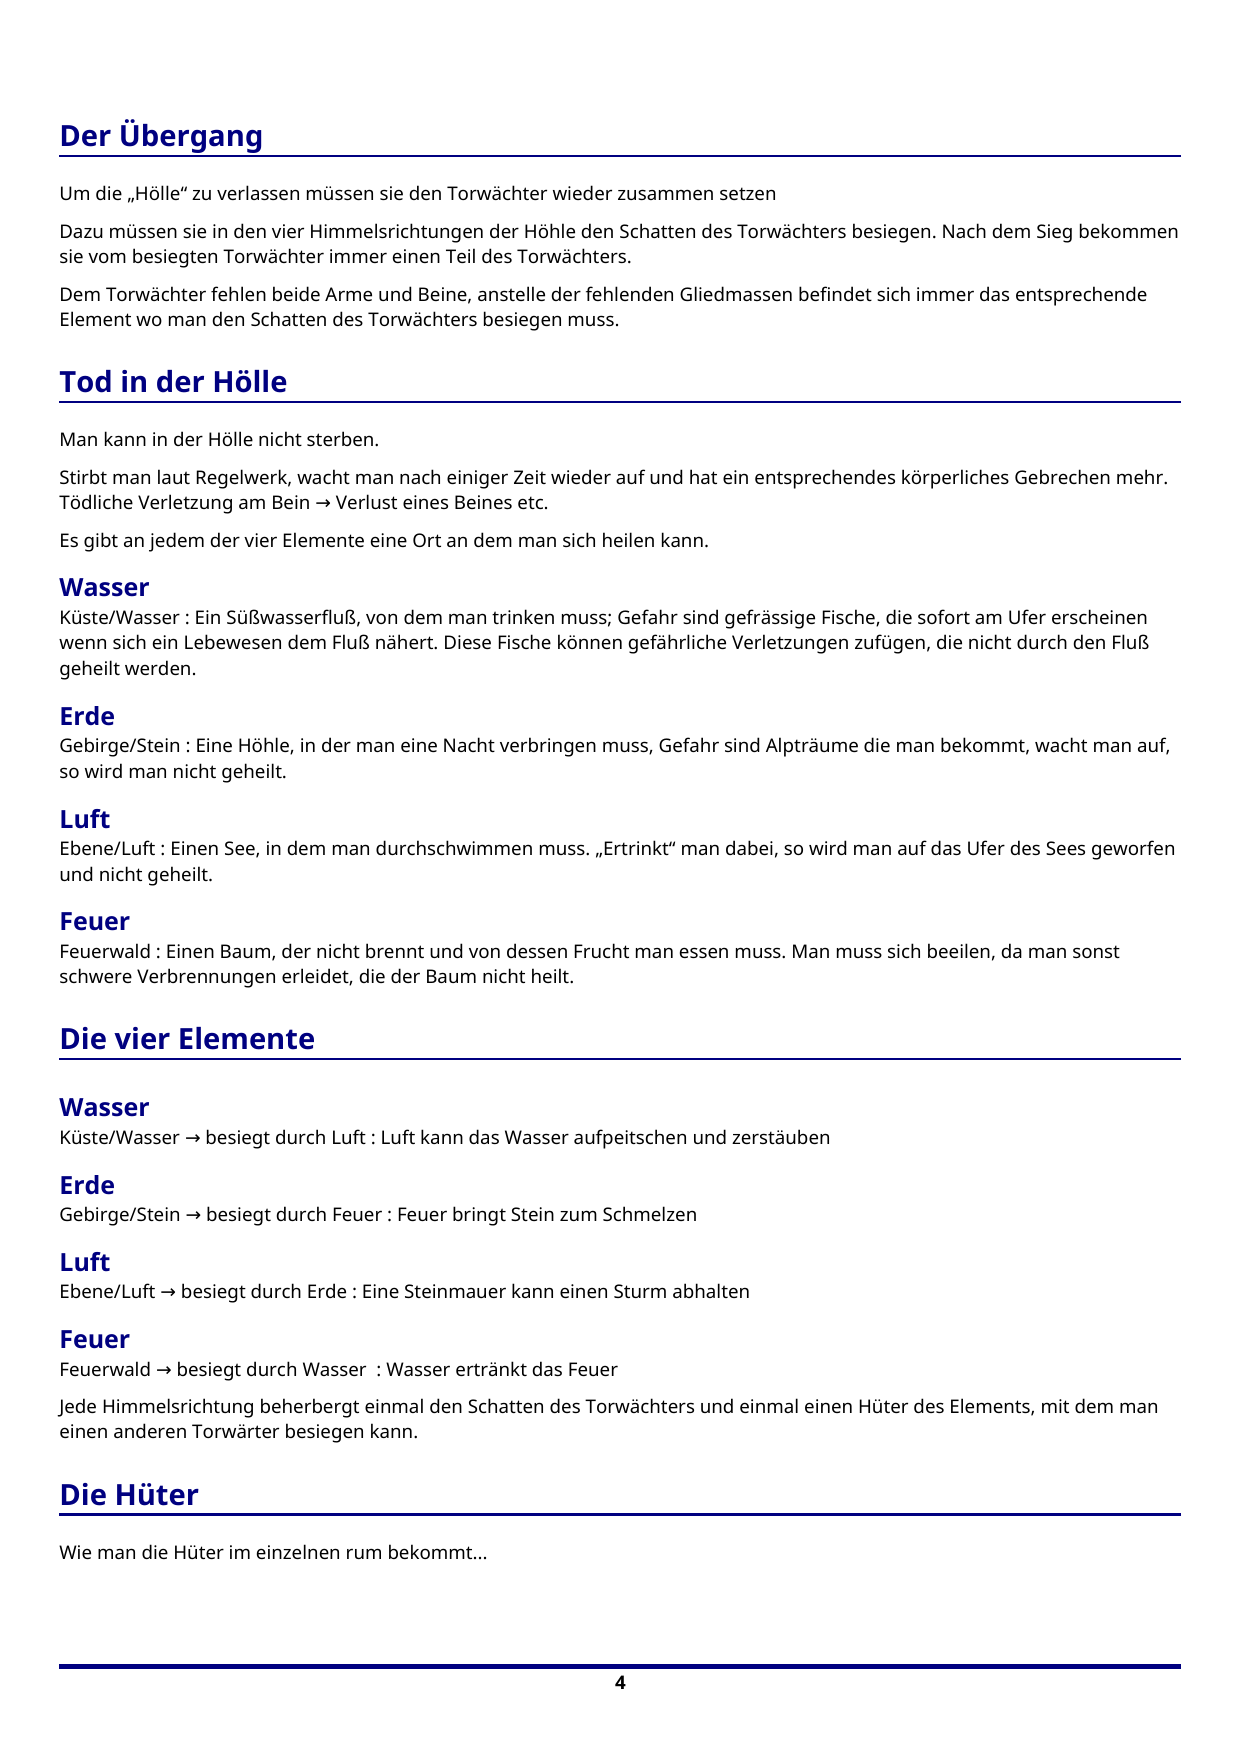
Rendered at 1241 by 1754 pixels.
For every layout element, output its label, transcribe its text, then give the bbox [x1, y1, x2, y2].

text Stirbt man laut Regelwerk, wacht man nach einiger Zeit wieder auf und hat ein entsprechendes körperliches Gebrechen mehr. Tödliche Verletzung am Bein → Verlust eines Beines etc. [59, 464, 1181, 515]
subtitle Der Übergang [59, 115, 1181, 155]
text Feuerwald : Einen Baum, der nicht brennt und von dessen Frucht man essen muss. Man muss sich beeilen, da man sonst schwere Verbrennungen erleidet, die der Baum nicht heilt. [59, 938, 1181, 989]
text Ebene/Luft : Einen See, in dem man durchschwimmen muss. „Ertrinkt“ man dabei, so wird man auf das Ufer des Sees geworfen und nicht geheilt. [59, 835, 1181, 886]
subtitle Wasser [59, 570, 1181, 604]
text Küste/Wasser → besiegt durch Luft : Luft kann das Wasser aufpeitschen und zerstäuben [59, 1124, 1181, 1149]
text Küste/Wasser : Ein Süßwasserfluß, von dem man trinken muss; Gefahr sind gefrässige Fische, die sofort am Ufer erscheinen wenn sich ein Lebewesen dem Fluß nähert. Diese Fische können gefährliche Verletzungen zufügen, die nicht durch den Fluß geheilt werden. [59, 604, 1181, 681]
subtitle Wasser [59, 1090, 1181, 1124]
text Es gibt an jedem der vier Elemente eine Ort an dem man sich heilen kann. [59, 527, 1181, 552]
subtitle Tod in der Hölle [59, 361, 1181, 401]
text Wie man die Hüter im einzelnen rum bekommt... [59, 1539, 1181, 1565]
subtitle Luft [59, 1244, 1181, 1279]
subtitle Luft [59, 801, 1181, 835]
subtitle Erde [59, 1167, 1181, 1201]
subtitle Die vier Elemente [59, 1019, 1181, 1058]
text Dazu müssen sie in den vier Himmelsrichtungen der Höhle den Schatten des Torwächters besiegen. Nach dem Sieg bekommen sie vom besiegten Torwächter immer einen Teil des Torwächters. [59, 218, 1181, 269]
text Gebirge/Stein : Eine Höhle, in der man eine Nacht verbringen muss, Gefahr sind Alpträume die man bekommt, wacht man auf, so wird man nicht geheilt. [59, 732, 1181, 783]
text Gebirge/Stein → besiegt durch Feuer : Feuer bringt Stein zum Schmelzen [59, 1201, 1181, 1227]
subtitle Erde [59, 698, 1181, 732]
text Um die „Hölle“ zu verlassen müssen sie den Torwächter wieder zusammen setzen [59, 181, 1181, 206]
text Feuerwald → besiegt durch Wasser : Wasser ertränkt das Feuer [59, 1356, 1181, 1381]
subtitle Die Hüter [59, 1474, 1181, 1513]
text Man kann in der Hölle nicht sterben. [59, 427, 1181, 452]
text Jede Himmelsrichtung beherbergt einmal den Schatten des Torwächters und einmal einen Hüter des Elements, mit dem man einen anderen Torwärter besiegen kann. [59, 1393, 1181, 1444]
subtitle Feuer [59, 1322, 1181, 1356]
text Ebene/Luft → besiegt durch Erde : Eine Steinmauer kann einen Sturm abhalten [59, 1279, 1181, 1304]
text Dem Torwächter fehlen beide Arme und Beine, anstelle der fehlenden Gliedmassen befindet sich immer das entsprechende Element wo man den Schatten des Torwächters besiegen muss. [59, 281, 1181, 332]
subtitle Feuer [59, 904, 1181, 938]
